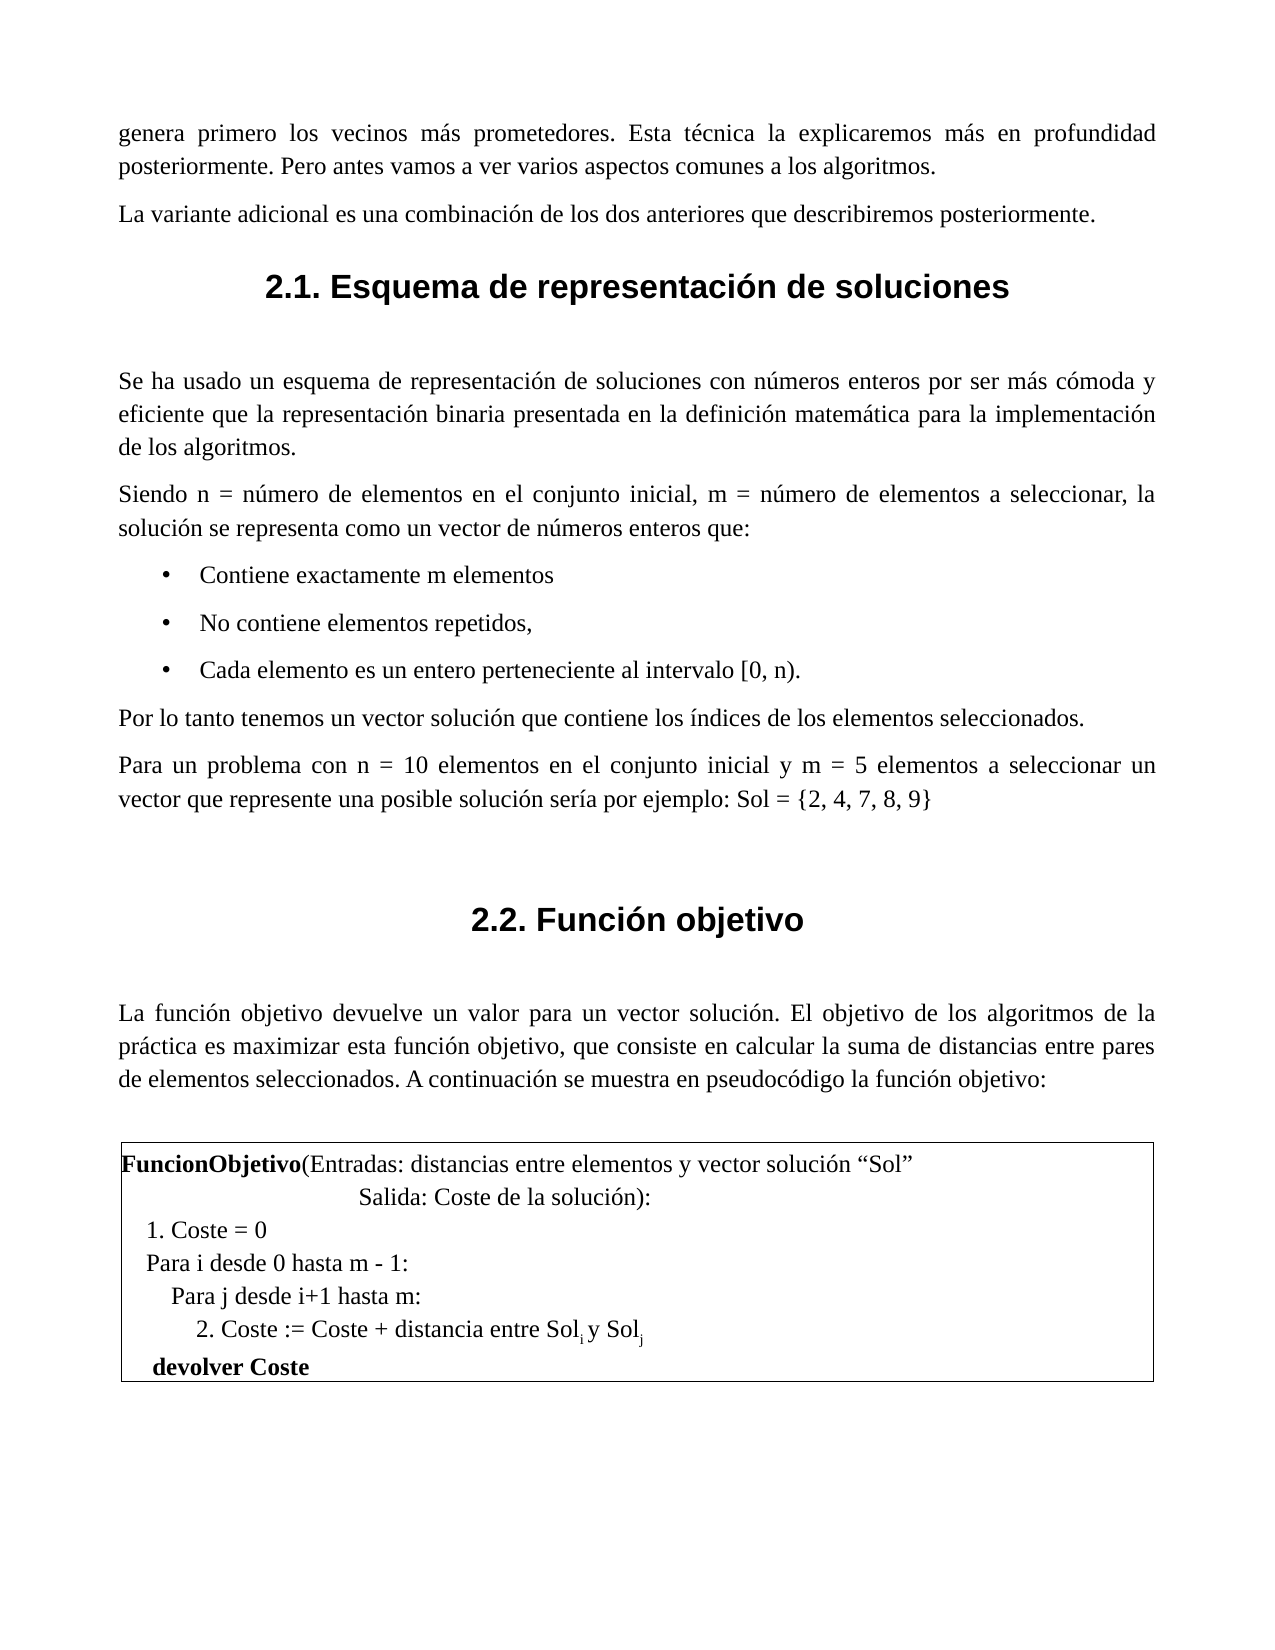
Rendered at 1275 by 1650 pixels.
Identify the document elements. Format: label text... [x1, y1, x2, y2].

text La variante adicional es una combinación de los dos anteriores que describiremos posteriormente. [118, 199, 1157, 227]
text genera primero los vecinos más prometedores. Esta técnica la explicaremos más en profundidad posteriormente. Pero antes vamos a ver varios aspectos comunes a los algoritmos. [118, 118, 1157, 180]
list No contiene elementos repetidos, [162, 608, 1157, 637]
text Se ha usado un esquema de representación de soluciones con números enteros por ser más cómoda y eficiente que la representación binaria presentada en la definición matemática para la implementación de los algoritmos. [118, 366, 1157, 461]
list Cada elemento es un entero perteneciente al intervalo [0, n). [162, 655, 1157, 684]
text Para un problema con n = 10 elementos en el conjunto inicial y m = 5 elementos a seleccionar un vector que represente una posible solución sería por ejemplo: Sol = {2, 4, 7, 8, 9} [118, 751, 1157, 812]
text Siendo n = número de elementos en el conjunto inicial, m = número de elementos a seleccionar, la solución se representa como un vector de números enteros que: [118, 479, 1157, 541]
subtitle 2.2. Función objetivo [118, 900, 1157, 938]
list Contiene exactamente m elementos [162, 560, 1157, 589]
text Por lo tanto tenemos un vector solución que contiene los índices de los elementos seleccionados. [118, 703, 1157, 732]
subtitle 2.1. Esquema de representación de soluciones [118, 267, 1157, 306]
text La función objetivo devuelve un valor para un vector solución. El objetivo de los algoritmos de la práctica es maximizar esta función objetivo, que consiste en calcular la suma de distancias entre pares de elementos seleccionados. A continuación se muestra en pseudocódigo la función objetivo: [118, 998, 1157, 1093]
